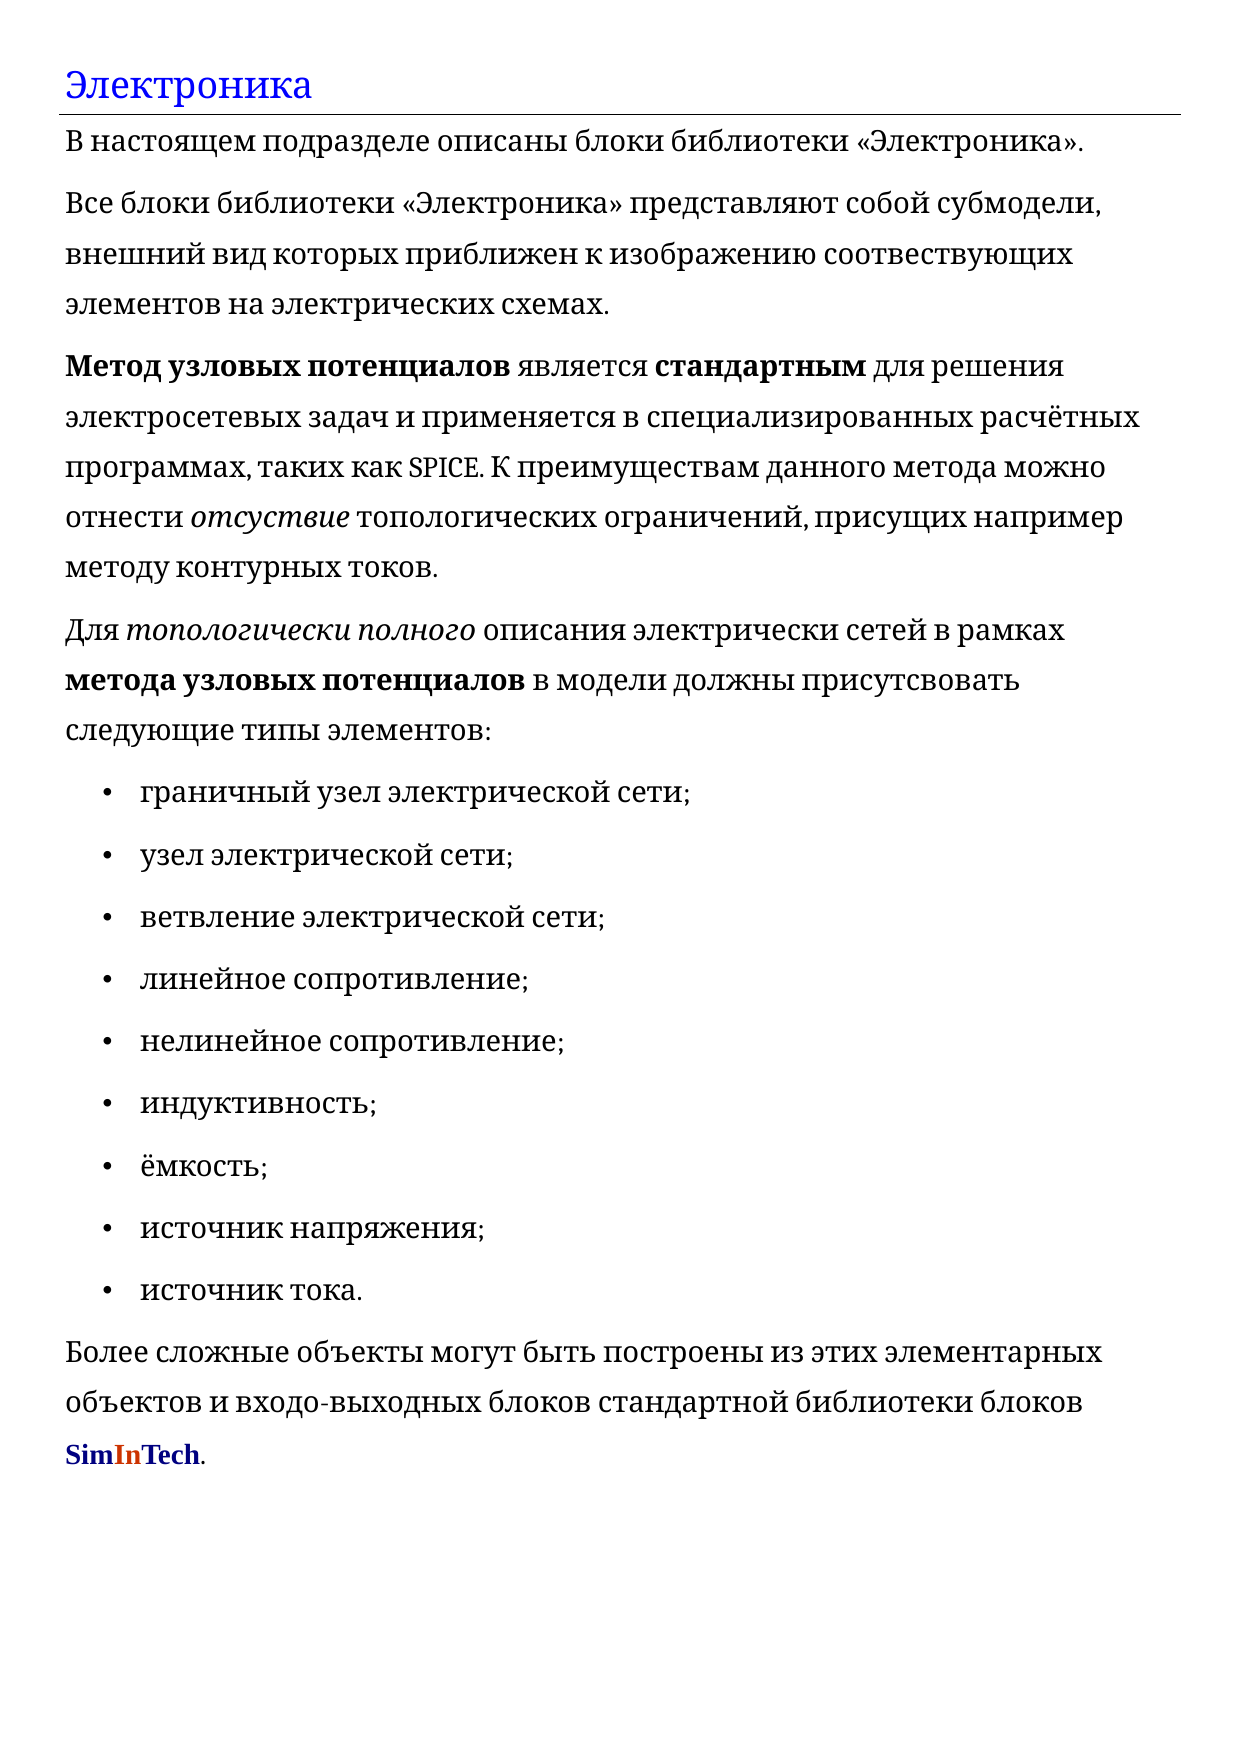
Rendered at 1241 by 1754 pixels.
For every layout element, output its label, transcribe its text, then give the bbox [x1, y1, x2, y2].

table_cell В настоящем подразделе описаны блоки библиотеки «Электроника». Все блоки библиотеки «Электроника» представляют собой субмодели, внешний вид которых приближен к изображению соотвествующих элементов на электрических схемах. Метод узловых потенциалов является стандартным для решения электросетевых задач и применяется в специализированных расчётных программах, таких как SPICE. К преимуществам данного метода можно отнести отсуствие топологических ограничений, присущих например методу контурных токов. Для топологически полного описания электрически сетей в рамках метода узловых потенциалов в модели должны присутсвовать следующие типы элементов: граничный узел электрической сети; узел электрической сети; ветвление электрической сети; линейное сопротивление; нелинейное сопротивление; индуктивность; ёмкость; источник напряжения; источник тока. Более сложные объекты могут быть построены из этих элементарных объектов и входо-выходных блоков стандартной библиотеки блоков SimInTech. [59, 115, 1181, 1483]
table_header Электроника [59, 59, 1181, 114]
